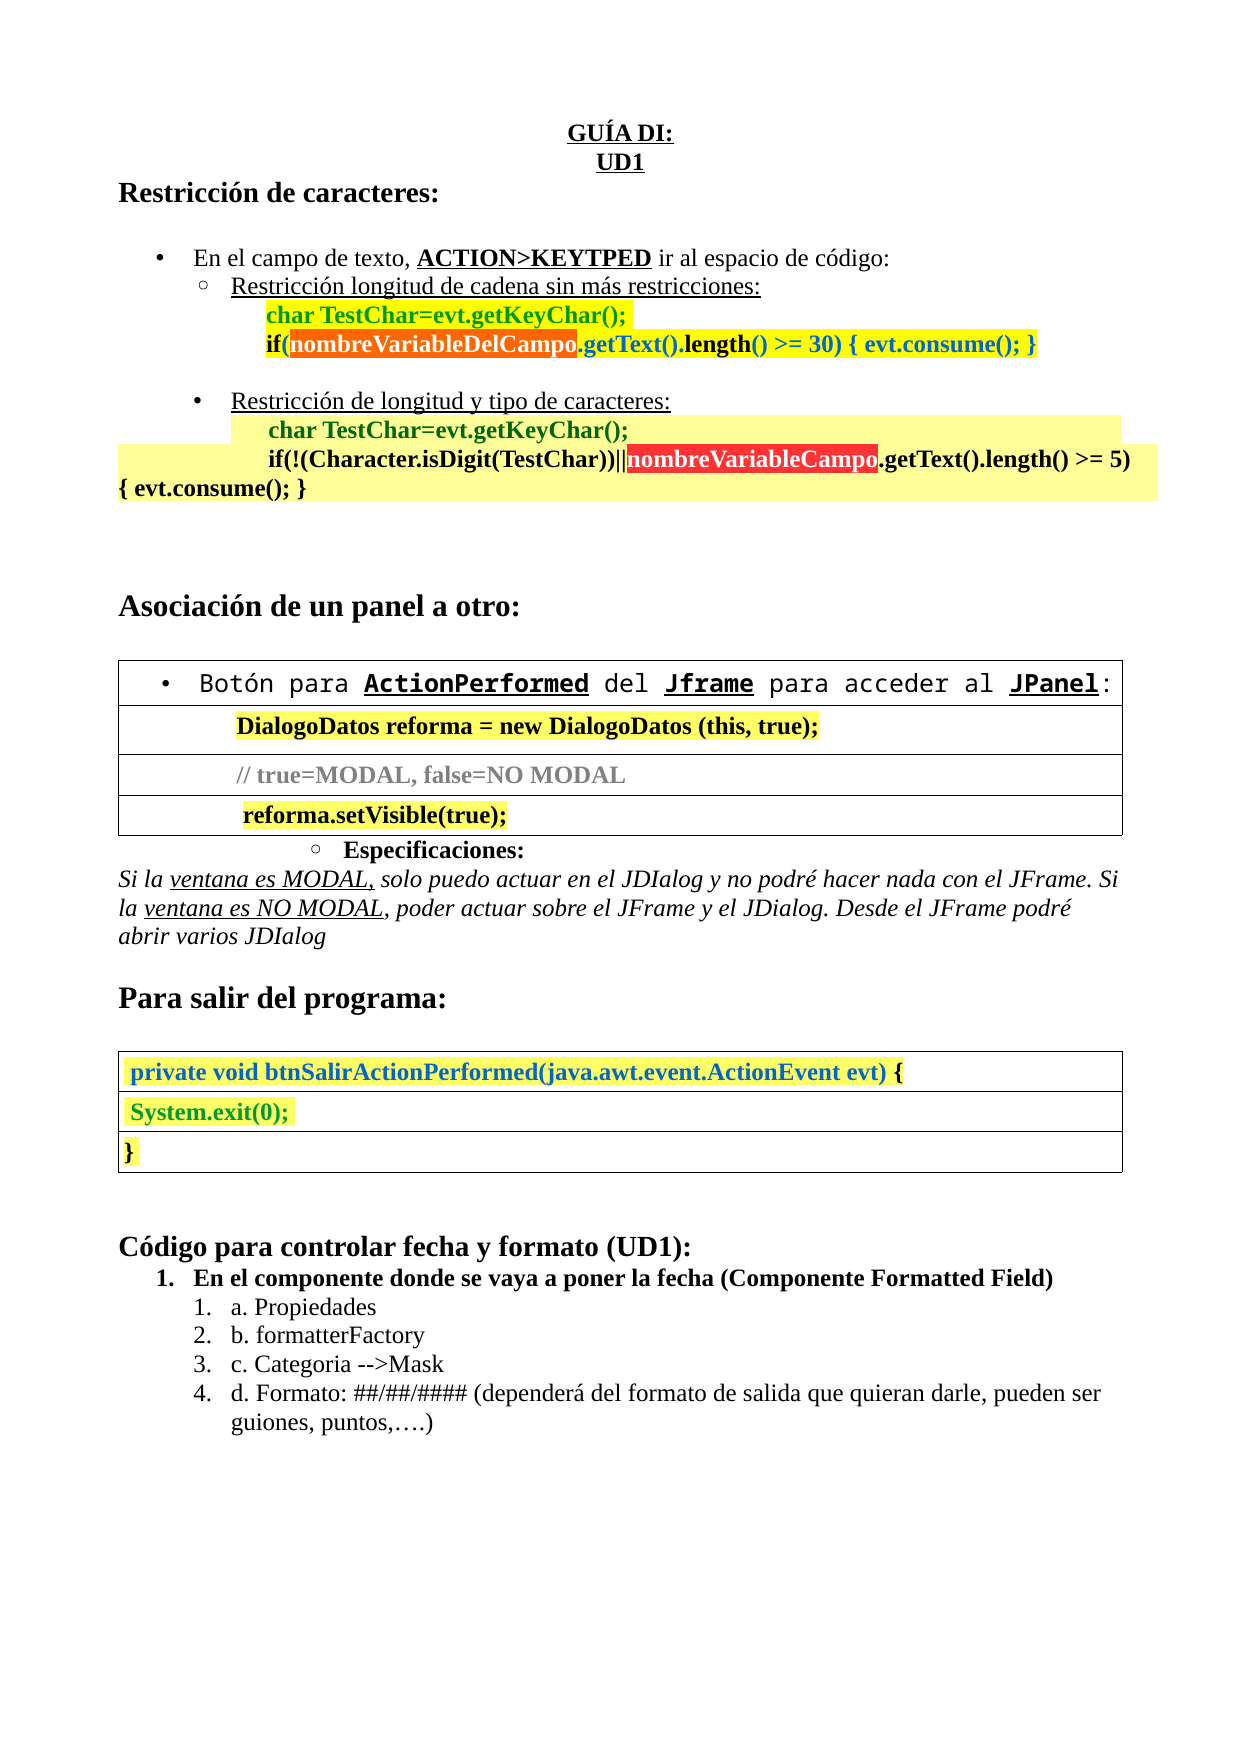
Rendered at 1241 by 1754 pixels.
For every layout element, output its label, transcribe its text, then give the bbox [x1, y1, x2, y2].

text Para salir del programa: [118, 979, 1122, 1015]
text Restricción de caracteres: [118, 176, 1122, 209]
table_cell reforma.setVisible(true); [119, 796, 1122, 835]
table_cell System.exit(0); [119, 1092, 1122, 1131]
list c. Categoria -->Mask [193, 1349, 1122, 1378]
text UD1 [118, 147, 1122, 176]
list char TestChar=evt.getKeyChar(); [231, 415, 1122, 444]
list if(!(Character.isDigit(TestChar))||nombreVariableCampo.getText().length() >= 5) { evt.consume(); } [118, 444, 1158, 501]
list Restricción de longitud y tipo de caracteres: [193, 386, 1122, 415]
table_cell DialogoDatos reforma = new DialogoDatos (this, true); [119, 706, 1122, 754]
text if(nombreVariableDelCampo.getText().length() >= 30) { evt.consume(); } [118, 329, 1122, 358]
text GUÍA DI: [118, 118, 1122, 147]
text Si la ventana es MODAL, solo puedo actuar en el JDIalog y no podré hacer nada con el JFrame. Si la ventana es NO MODAL, poder actuar sobre el JFrame y el JDialog. Desde el JFrame podré abrir varios JDIalog [118, 864, 1122, 950]
text char TestChar=evt.getKeyChar(); [118, 300, 1122, 329]
table_cell // true=MODAL, false=NO MODAL [119, 755, 1122, 795]
list En el campo de texto, ACTION>KEYTPED ir al espacio de código: [156, 243, 1122, 271]
list a. Propiedades [193, 1292, 1122, 1320]
table_cell } [119, 1132, 1122, 1172]
list Restricción longitud de cadena sin más restricciones: [193, 271, 1122, 300]
list d. Formato: ##/##/#### (dependerá del formato de salida que quieran darle, pueden ser guiones, puntos,….) [193, 1378, 1122, 1435]
table_header Botón para ActionPerformed del Jframe para acceder al JPanel: [119, 661, 1122, 705]
table_header private void btnSalirActionPerformed(java.awt.event.ActionEvent evt) { [119, 1052, 1122, 1091]
list En el componente donde se vaya a poner la fecha (Componente Formatted Field) [156, 1263, 1122, 1292]
text Asociación de un panel a otro: [118, 588, 1158, 624]
list b. formatterFactory [193, 1320, 1122, 1349]
text Código para controlar fecha y formato (UD1): [118, 1229, 1122, 1263]
list Especificaciones: [306, 836, 1122, 864]
